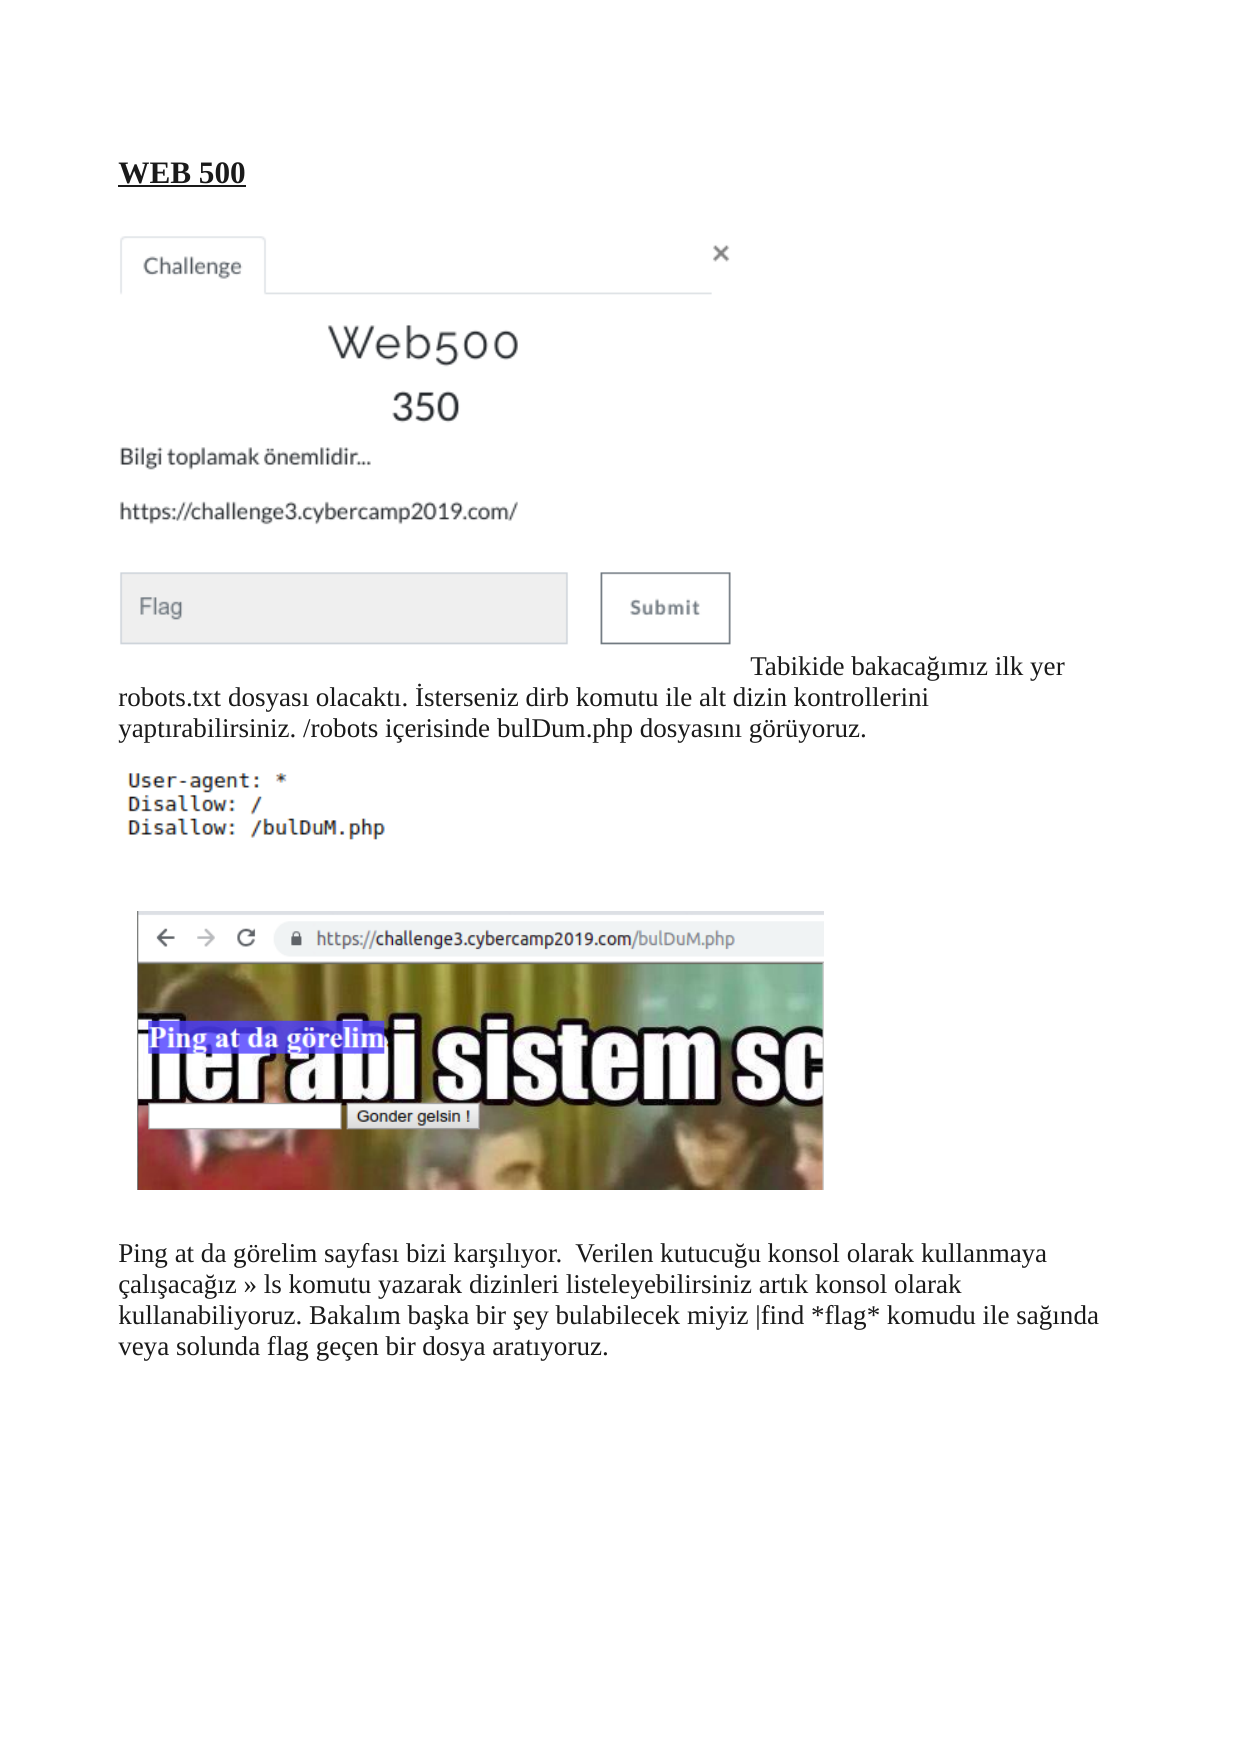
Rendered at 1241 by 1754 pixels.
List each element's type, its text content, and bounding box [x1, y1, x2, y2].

picture [137, 911, 824, 1190]
text WEB 500 [118, 154, 1122, 190]
text Ping at da görelim sayfası bizi karşılıyor. Verilen kutucuğu konsol olarak kullanmaya çalışacağız » ls komutu yazarak dizinleri listeleyebilirsiniz artık konsol olarak kullanabiliyoruz. Bakalım başka bir şey bulabilecek miyiz |find *flag* komudu ile sağında veya solunda flag geçen bir dosya aratıyoruz. [118, 1237, 1122, 1362]
text Tabikide bakacağımız ilk yer robots.txt dosyası olacaktı. İsterseniz dirb komutu ile alt dizin kontrollerini yaptırabilirsiniz. /robots içerisinde bulDum.php dosyasını görüyoruz. [118, 650, 1122, 743]
picture [119, 761, 491, 874]
picture [101, 217, 751, 668]
